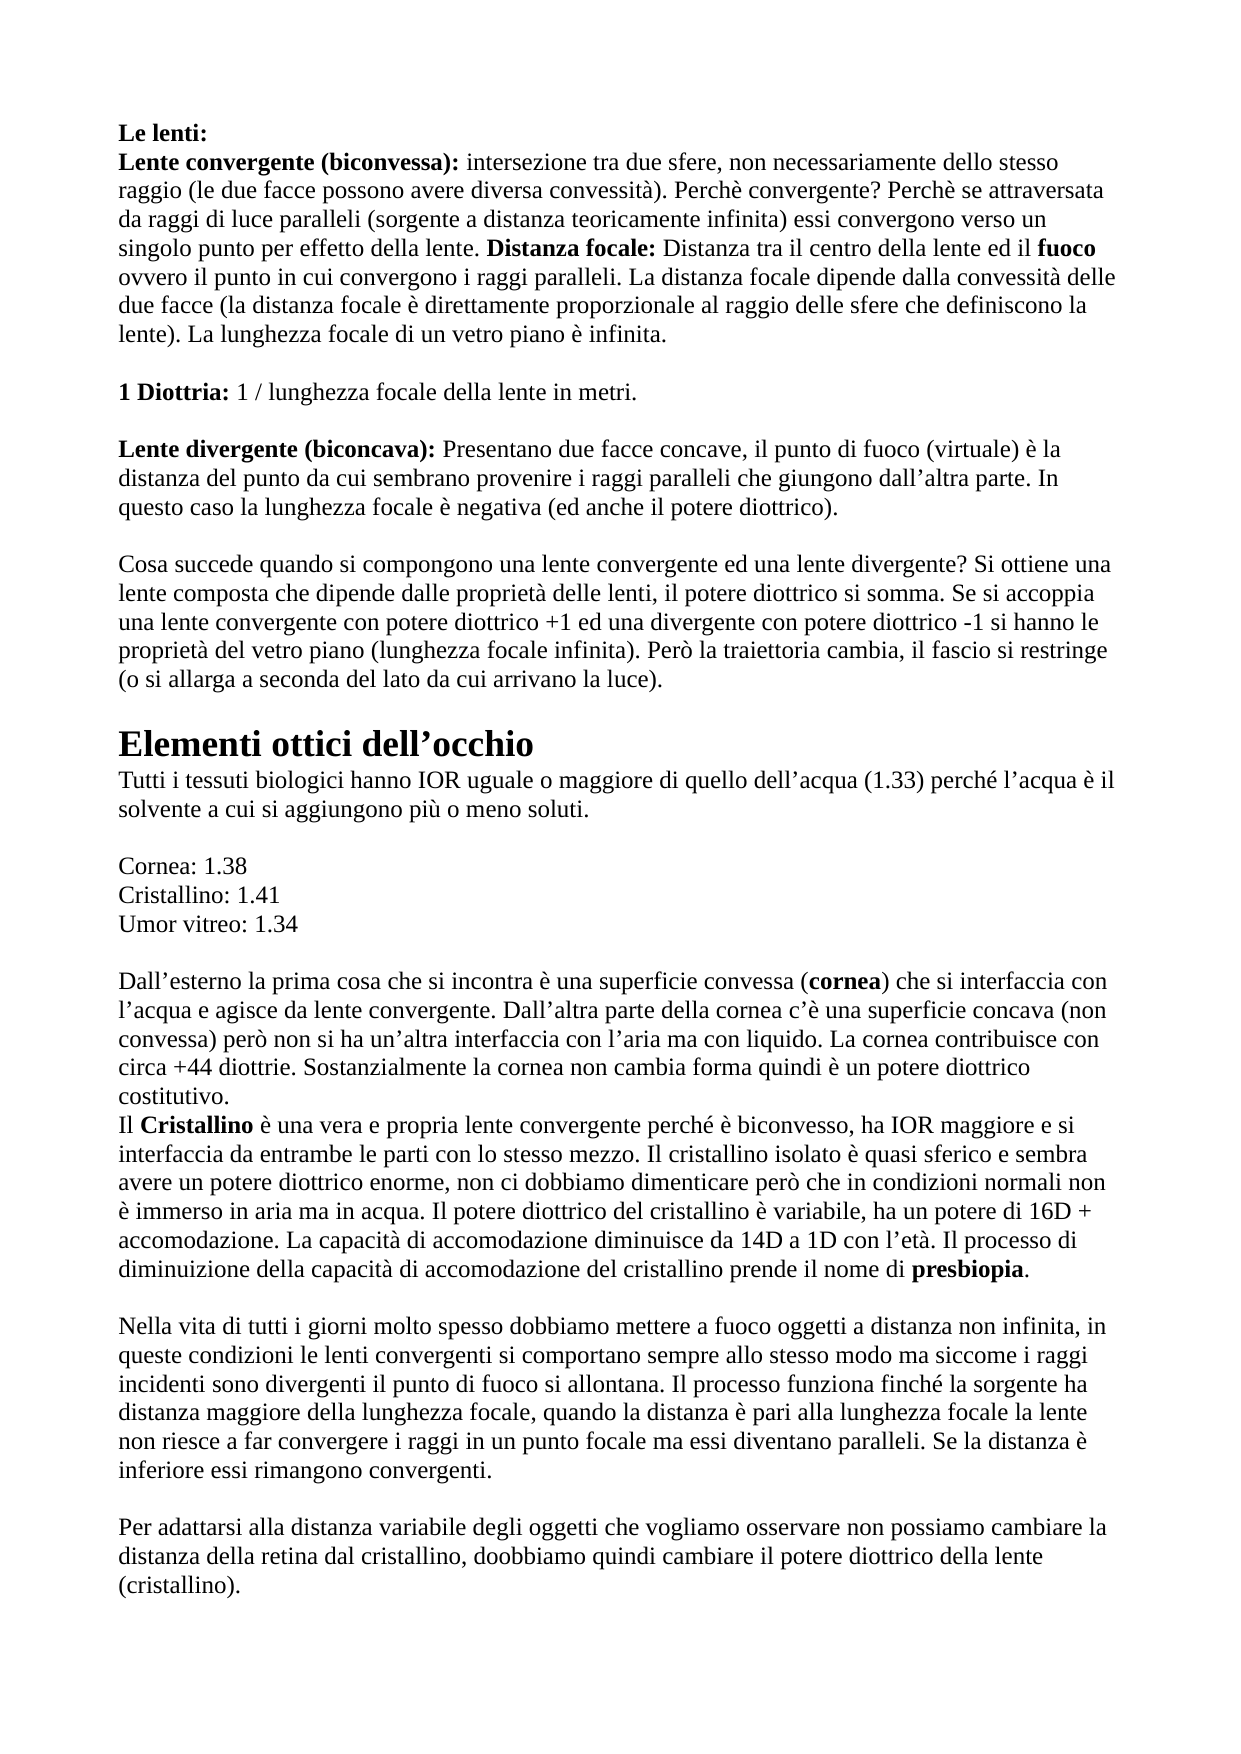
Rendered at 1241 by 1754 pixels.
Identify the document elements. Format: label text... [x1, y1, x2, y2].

text Cosa succede quando si compongono una lente convergente ed una lente divergente? Si ottiene una lente composta che dipende dalle proprietà delle lenti, il potere diottrico si somma. Se si accoppia una lente convergente con potere diottrico +1 ed una divergente con potere diottrico -1 si hanno le proprietà del vetro piano (lunghezza focale infinita). Però la traiettoria cambia, il fascio si restringe (o si allarga a seconda del lato da cui arrivano la luce). [118, 549, 1122, 693]
text Umor vitreo: 1.34 [118, 909, 1122, 937]
text Per adattarsi alla distanza variabile degli oggetti che vogliamo osservare non possiamo cambiare la distanza della retina dal cristallino, doobbiamo quindi cambiare il potere diottrico della lente (cristallino). [118, 1512, 1122, 1599]
text Dall’esterno la prima cosa che si incontra è una superficie convessa (cornea) che si interfaccia con l’acqua e agisce da lente convergente. Dall’altra parte della cornea c’è una superficie concava (non convessa) però non si ha un’altra interfaccia con l’aria ma con liquido. La cornea contribuisce con circa +44 diottrie. Sostanzialmente la cornea non cambia forma quindi è un potere diottrico costitutivo. [118, 966, 1122, 1110]
text 1 Diottria: 1 / lunghezza focale della lente in metri. [118, 377, 1122, 406]
text Il Cristallino è una vera e propria lente convergente perché è biconvesso, ha IOR maggiore e si interfaccia da entrambe le parti con lo stesso mezzo. Il cristallino isolato è quasi sferico e sembra avere un potere diottrico enorme, non ci dobbiamo dimenticare però che in condizioni normali non è immerso in aria ma in acqua. Il potere diottrico del cristallino è variabile, ha un potere di 16D + accomodazione. La capacità di accomodazione diminuisce da 14D a 1D con l’età. Il processo di diminuizione della capacità di accomodazione del cristallino prende il nome di presbiopia. [118, 1110, 1122, 1282]
text Le lenti: [118, 118, 1122, 147]
text Nella vita di tutti i giorni molto spesso dobbiamo mettere a fuoco oggetti a distanza non infinita, in queste condizioni le lenti convergenti si comportano sempre allo stesso modo ma siccome i raggi incidenti sono divergenti il punto di fuoco si allontana. Il processo funziona finché la sorgente ha distanza maggiore della lunghezza focale, quando la distanza è pari alla lunghezza focale la lente non riesce a far convergere i raggi in un punto focale ma essi diventano paralleli. Se la distanza è inferiore essi rimangono convergenti. [118, 1311, 1122, 1484]
text Tutti i tessuti biologici hanno IOR uguale o maggiore di quello dell’acqua (1.33) perché l’acqua è il solvente a cui si aggiungono più o meno soluti. [118, 765, 1122, 822]
text Cristallino: 1.41 [118, 880, 1122, 909]
text Lente divergente (biconcava): Presentano due facce concave, il punto di fuoco (virtuale) è la distanza del punto da cui sembrano provenire i raggi paralleli che giungono dall’altra parte. In questo caso la lunghezza focale è negativa (ed anche il potere diottrico). [118, 434, 1122, 521]
text Elementi ottici dell’occhio [118, 722, 1122, 765]
text Lente convergente (biconvessa): intersezione tra due sfere, non necessariamente dello stesso raggio (le due facce possono avere diversa convessità). Perchè convergente? Perchè se attraversata da raggi di luce paralleli (sorgente a distanza teoricamente infinita) essi convergono verso un singolo punto per effetto della lente. Distanza focale: Distanza tra il centro della lente ed il fuoco ovvero il punto in cui convergono i raggi paralleli. La distanza focale dipende dalla convessità delle due facce (la distanza focale è direttamente proporzionale al raggio delle sfere che definiscono la lente). La lunghezza focale di un vetro piano è infinita. [118, 147, 1122, 348]
text Cornea: 1.38 [118, 851, 1122, 880]
